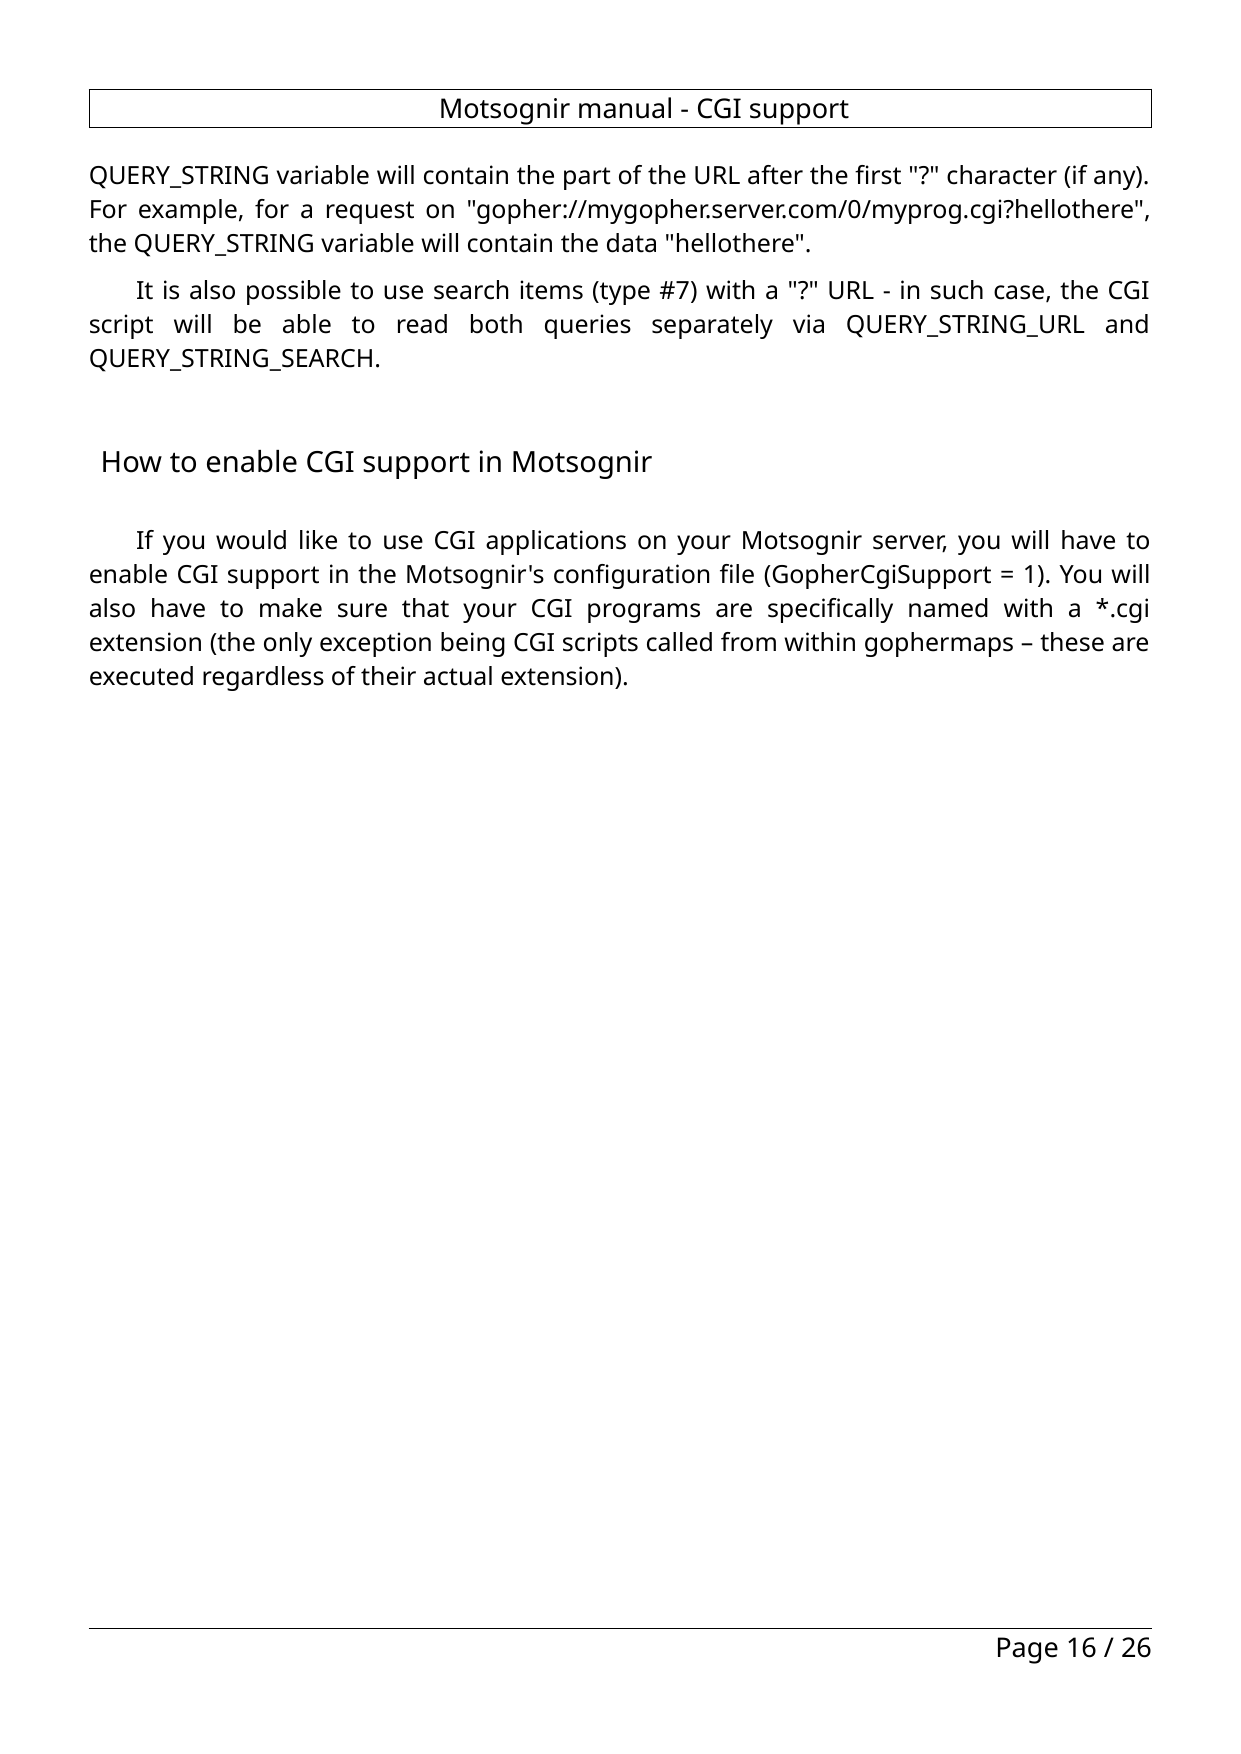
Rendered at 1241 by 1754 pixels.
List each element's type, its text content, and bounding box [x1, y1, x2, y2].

text If you would like to use CGI applications on your Motsognir server, you will have to enable CGI support in the Motsognir's configuration file (GopherCgiSupport = 1). You will also have to make sure that your CGI programs are specifically named with a *.cgi extension (the only exception being CGI scripts called from within gophermaps – these are executed regardless of their actual extension). [88, 522, 1152, 693]
text It is also possible to use search items (type #7) with a "?" URL - in such case, the CGI script will be able to read both queries separately via QUERY_STRING_URL and QUERY_STRING_SEARCH. [88, 272, 1152, 374]
subtitle How to enable CGI support in Motsognir [100, 441, 1152, 481]
text QUERY_STRING variable will contain the part of the URL after the first "?" character (if any). For example, for a request on "gopher://mygopher.server.com/0/myprog.cgi?hellothere", the QUERY_STRING variable will contain the data "hellothere". [88, 158, 1152, 260]
